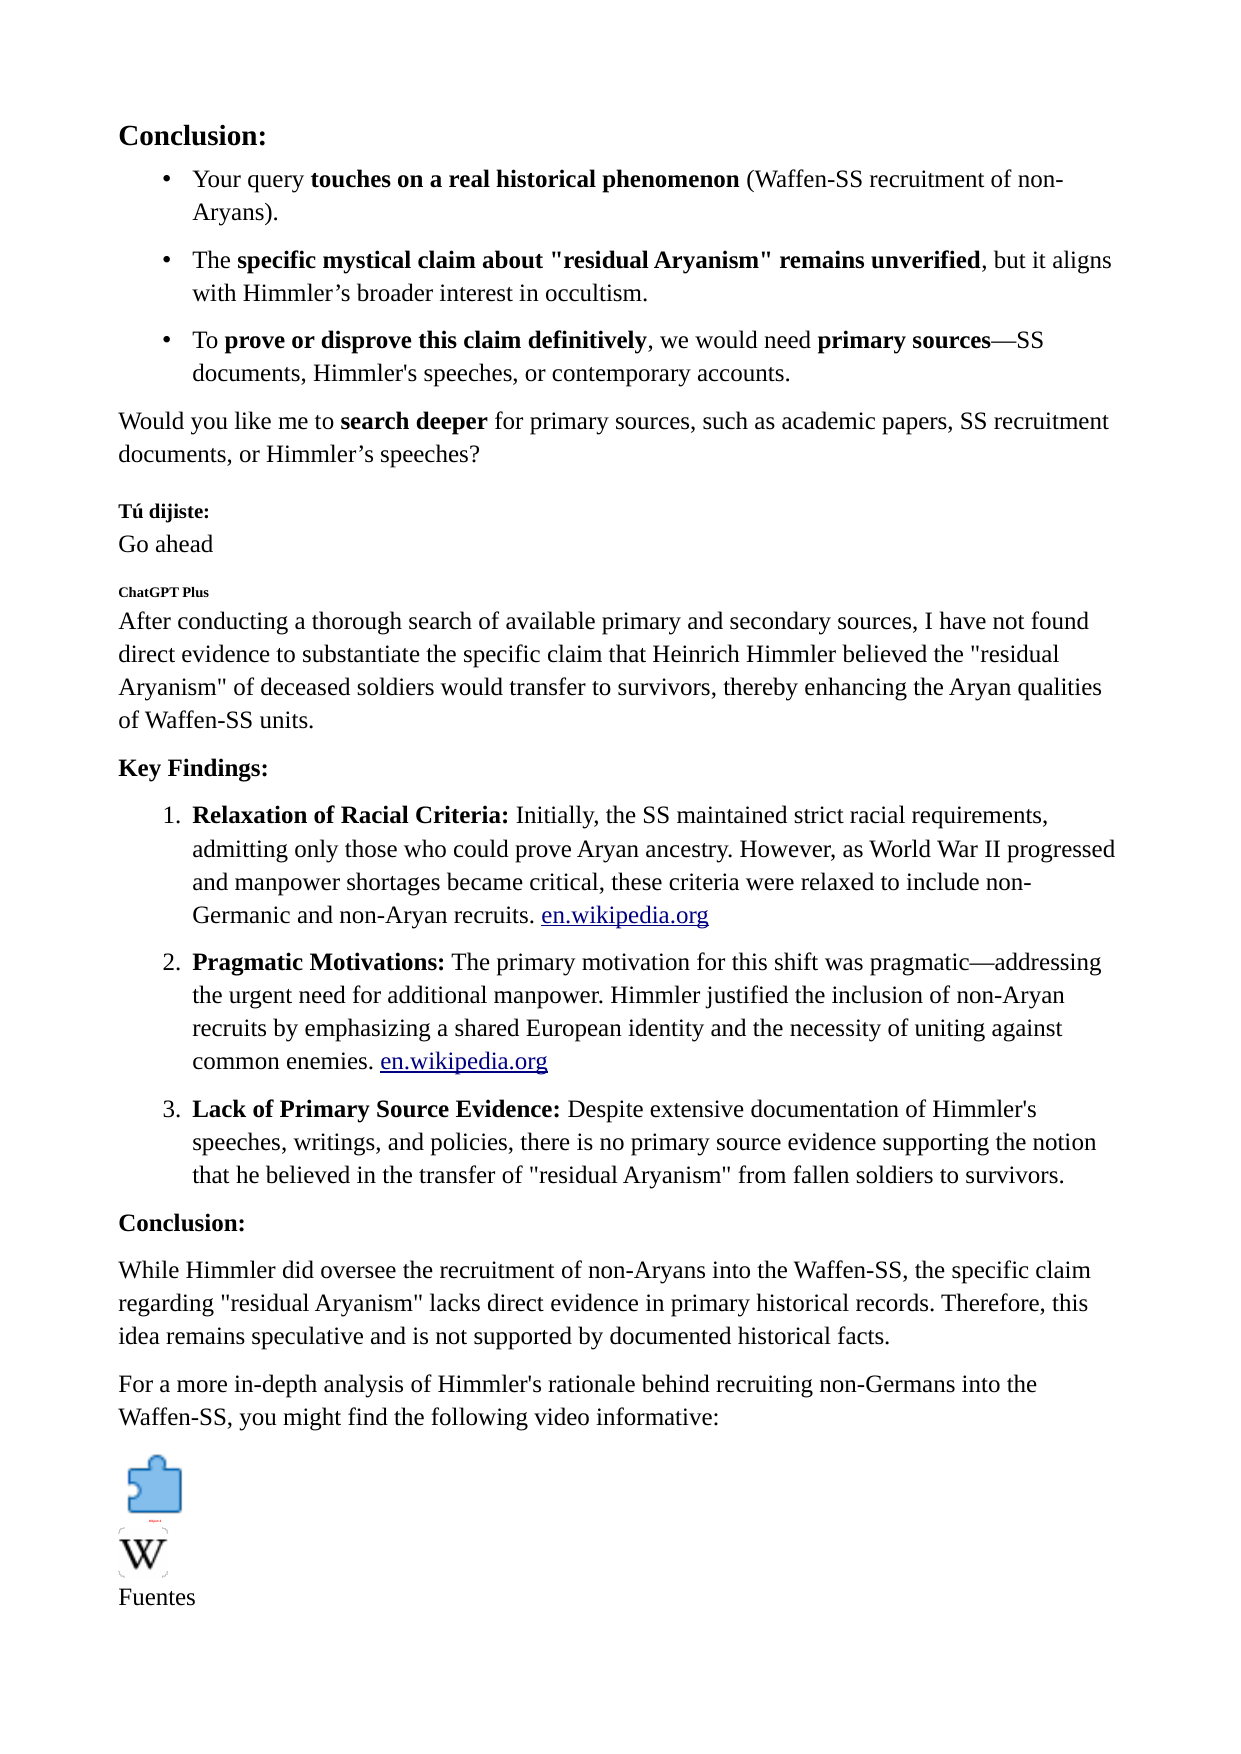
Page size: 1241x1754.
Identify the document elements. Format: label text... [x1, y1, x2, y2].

text After conducting a thorough search of available primary and secondary sources, I have not found direct evidence to substantiate the specific claim that Heinrich Himmler believed the "residual Aryanism" of deceased soldiers would transfer to survivors, thereby enhancing the Aryan qualities of Waffen-SS units. [118, 606, 1122, 734]
subtitle ChatGPT Plus [118, 583, 1122, 600]
text Go ahead [118, 529, 1122, 558]
list Your query touches on a real historical phenomenon (Waffen-SS recruitment of non-Aryans). [162, 164, 1122, 226]
text Would you like me to search deeper for primary sources, such as academic papers, SS recruitment documents, or Himmler’s speeches? [118, 406, 1122, 468]
subtitle Tú dijiste: [118, 499, 1122, 523]
text Fuentes [118, 1582, 1122, 1611]
list Relaxation of Racial Criteria: Initially, the SS maintained strict racial requirements, admitting only those who could prove Aryan ancestry. However, as World War II progressed and manpower shortages became critical, these criteria were relaxed to include non-Germanic and non-Aryan recruits. en.wikipedia.org [162, 801, 1122, 928]
subtitle Conclusion: [118, 118, 1122, 152]
text Conclusion: [118, 1208, 1122, 1236]
list Pragmatic Motivations: The primary motivation for this shift was pragmatic—addressing the urgent need for additional manpower. Himmler justified the inclusion of non-Aryan recruits by emphasizing a shared European identity and the necessity of uniting against common enemies. en.wikipedia.org [162, 947, 1122, 1075]
text For a more in-depth analysis of Himmler's rationale behind recruiting non-Germans into the Waffen-SS, you might find the following video informative: [118, 1369, 1122, 1431]
list To prove or disprove this claim definitively, we would need primary sources—SS documents, Himmler's speeches, or contemporary accounts. [162, 325, 1122, 387]
text While Himmler did oversee the recruitment of non-Aryans into the Waffen-SS, the specific claim regarding "residual Aryanism" lacks direct evidence in primary historical records. Therefore, this idea remains speculative and is not supported by documented historical facts. [118, 1255, 1122, 1350]
text Key Findings: [118, 753, 1122, 782]
list The specific mystical claim about "residual Aryanism" remains unverified, but it aligns with Himmler’s broader interest in occultism. [162, 245, 1122, 307]
list Lack of Primary Source Evidence: Despite extensive documentation of Himmler's speeches, writings, and policies, there is no primary source evidence supporting the notion that he believed in the transfer of "residual Aryanism" from fallen soldiers to survivors. [162, 1094, 1122, 1189]
picture [118, 1527, 169, 1578]
